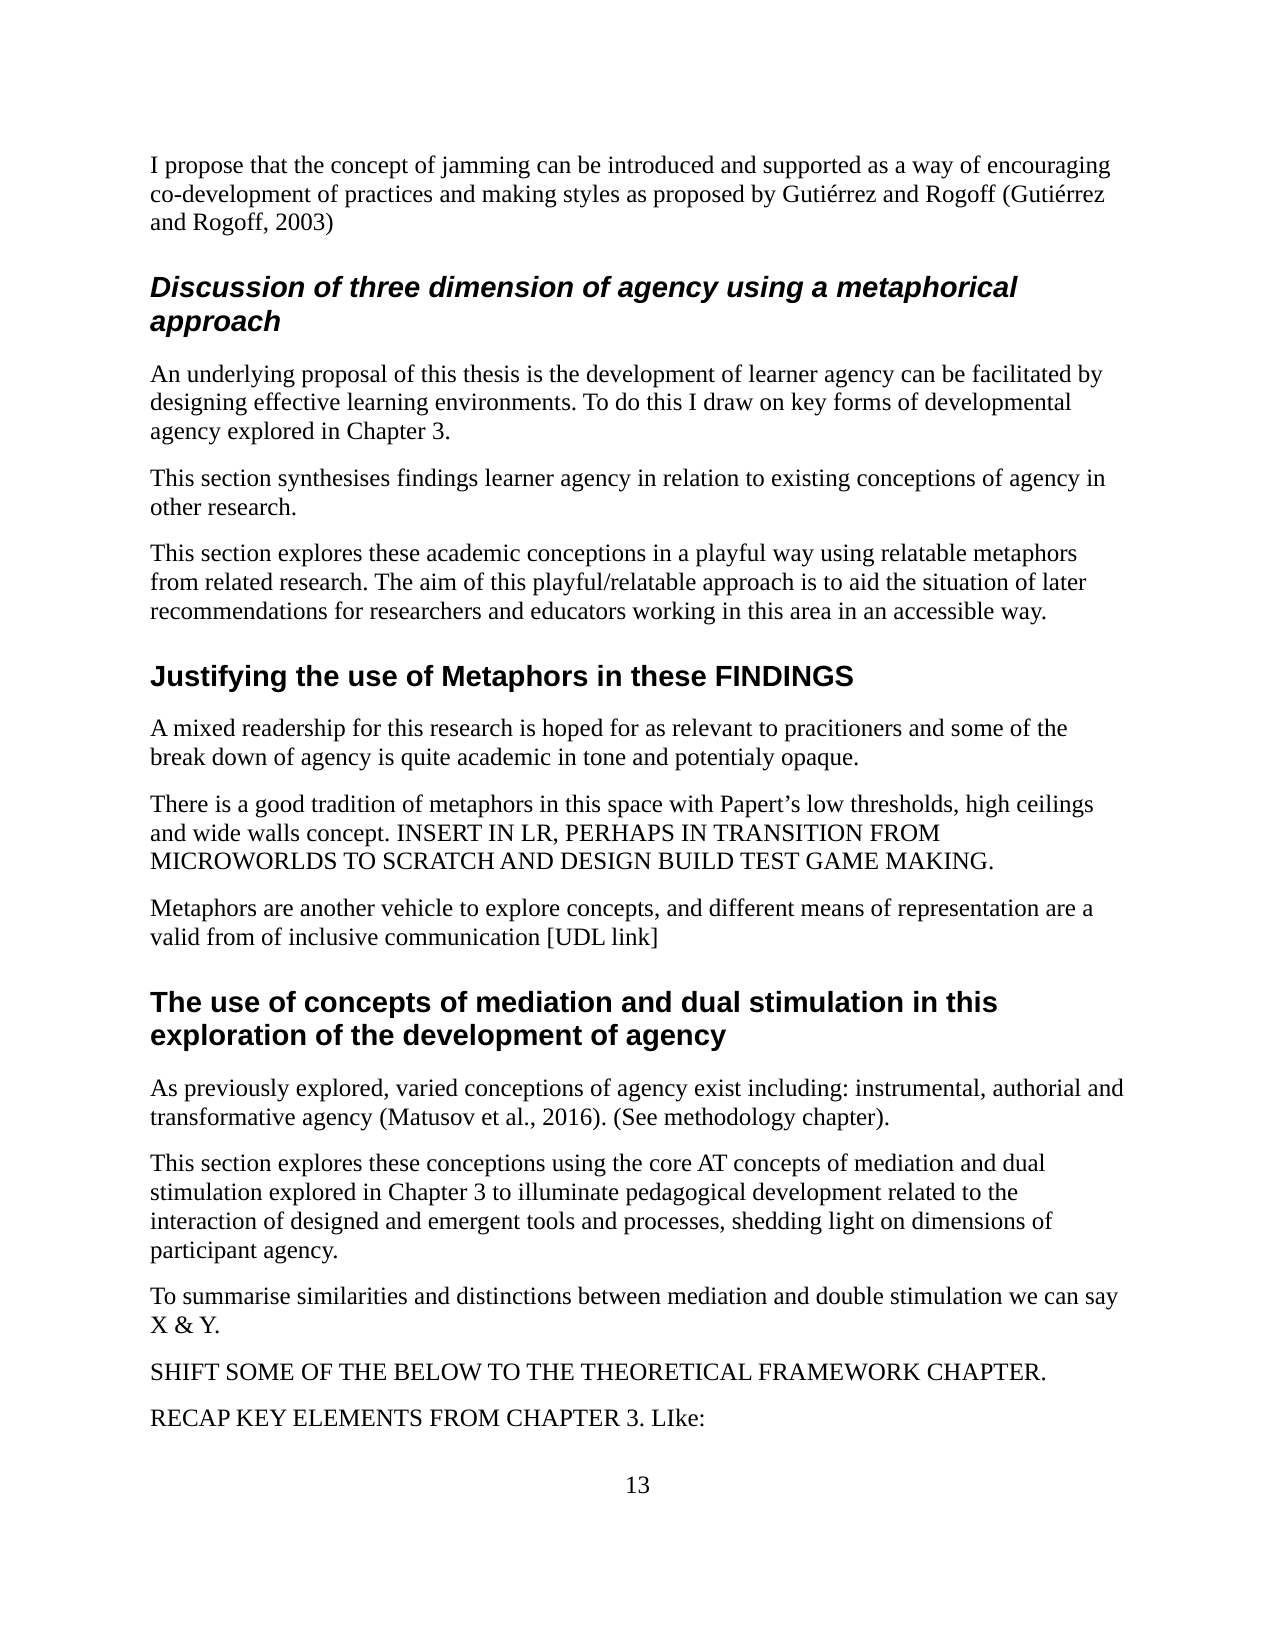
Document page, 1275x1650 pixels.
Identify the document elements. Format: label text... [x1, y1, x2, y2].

text As previously explored, varied conceptions of agency exist including: instrumental, authorial and transformative agency (Matusov et al., 2016). (See methodology chapter). [150, 1073, 1125, 1131]
text There is a good tradition of metaphors in this space with Papert’s low thresholds, high ceilings and wide walls concept. INSERT IN LR, PERHAPS IN TRANSITION FROM MICROWORLDS TO SCRATCH AND DESIGN BUILD TEST GAME MAKING. [150, 789, 1125, 875]
text This section explores these academic conceptions in a playful way using relatable metaphors from related research. The aim of this playful/relatable approach is to aid the situation of later recommendations for researchers and educators working in this area in an accessible way. [150, 538, 1125, 624]
text This section synthesises findings learner agency in relation to existing conceptions of agency in other research. [150, 463, 1125, 520]
subtitle Discussion of three dimension of agency using a metaphorical approach [150, 270, 1125, 337]
subtitle The use of concepts of mediation and dual stimulation in this exploration of the development of agency [150, 984, 1125, 1052]
text To summarise similarities and distinctions between mediation and double stimulation we can say X & Y. [150, 1281, 1125, 1339]
text SHIFT SOME OF THE BELOW TO THE THEORETICAL FRAMEWORK CHAPTER. [150, 1357, 1125, 1386]
text A mixed readership for this research is hoped for as relevant to pracitioners and some of the break down of agency is quite academic in tone and potentialy opaque. [150, 713, 1125, 771]
subtitle Justifying the use of Metaphors in these FINDINGS [150, 658, 1125, 692]
text An underlying proposal of this thesis is the development of learner agency can be facilitated by designing effective learning environments. To do this I draw on key forms of developmental agency explored in Chapter 3. [150, 359, 1125, 445]
text I propose that the concept of jamming can be introduced and supported as a way of encouraging co-development of practices and making styles as proposed by Gutiérrez and Rogoff (Gutiérrez and Rogoff, 2003) [150, 150, 1125, 236]
text This section explores these conceptions using the core AT concepts of mediation and dual stimulation explored in Chapter 3 to illuminate pedagogical development related to the interaction of designed and emergent tools and processes, shedding light on dimensions of participant agency. [150, 1148, 1125, 1263]
text RECAP KEY ELEMENTS FROM CHAPTER 3. LIke: [150, 1403, 1125, 1432]
text Metaphors are another vehicle to explore concepts, and different means of representation are a valid from of inclusive communication [UDL link] [150, 893, 1125, 951]
